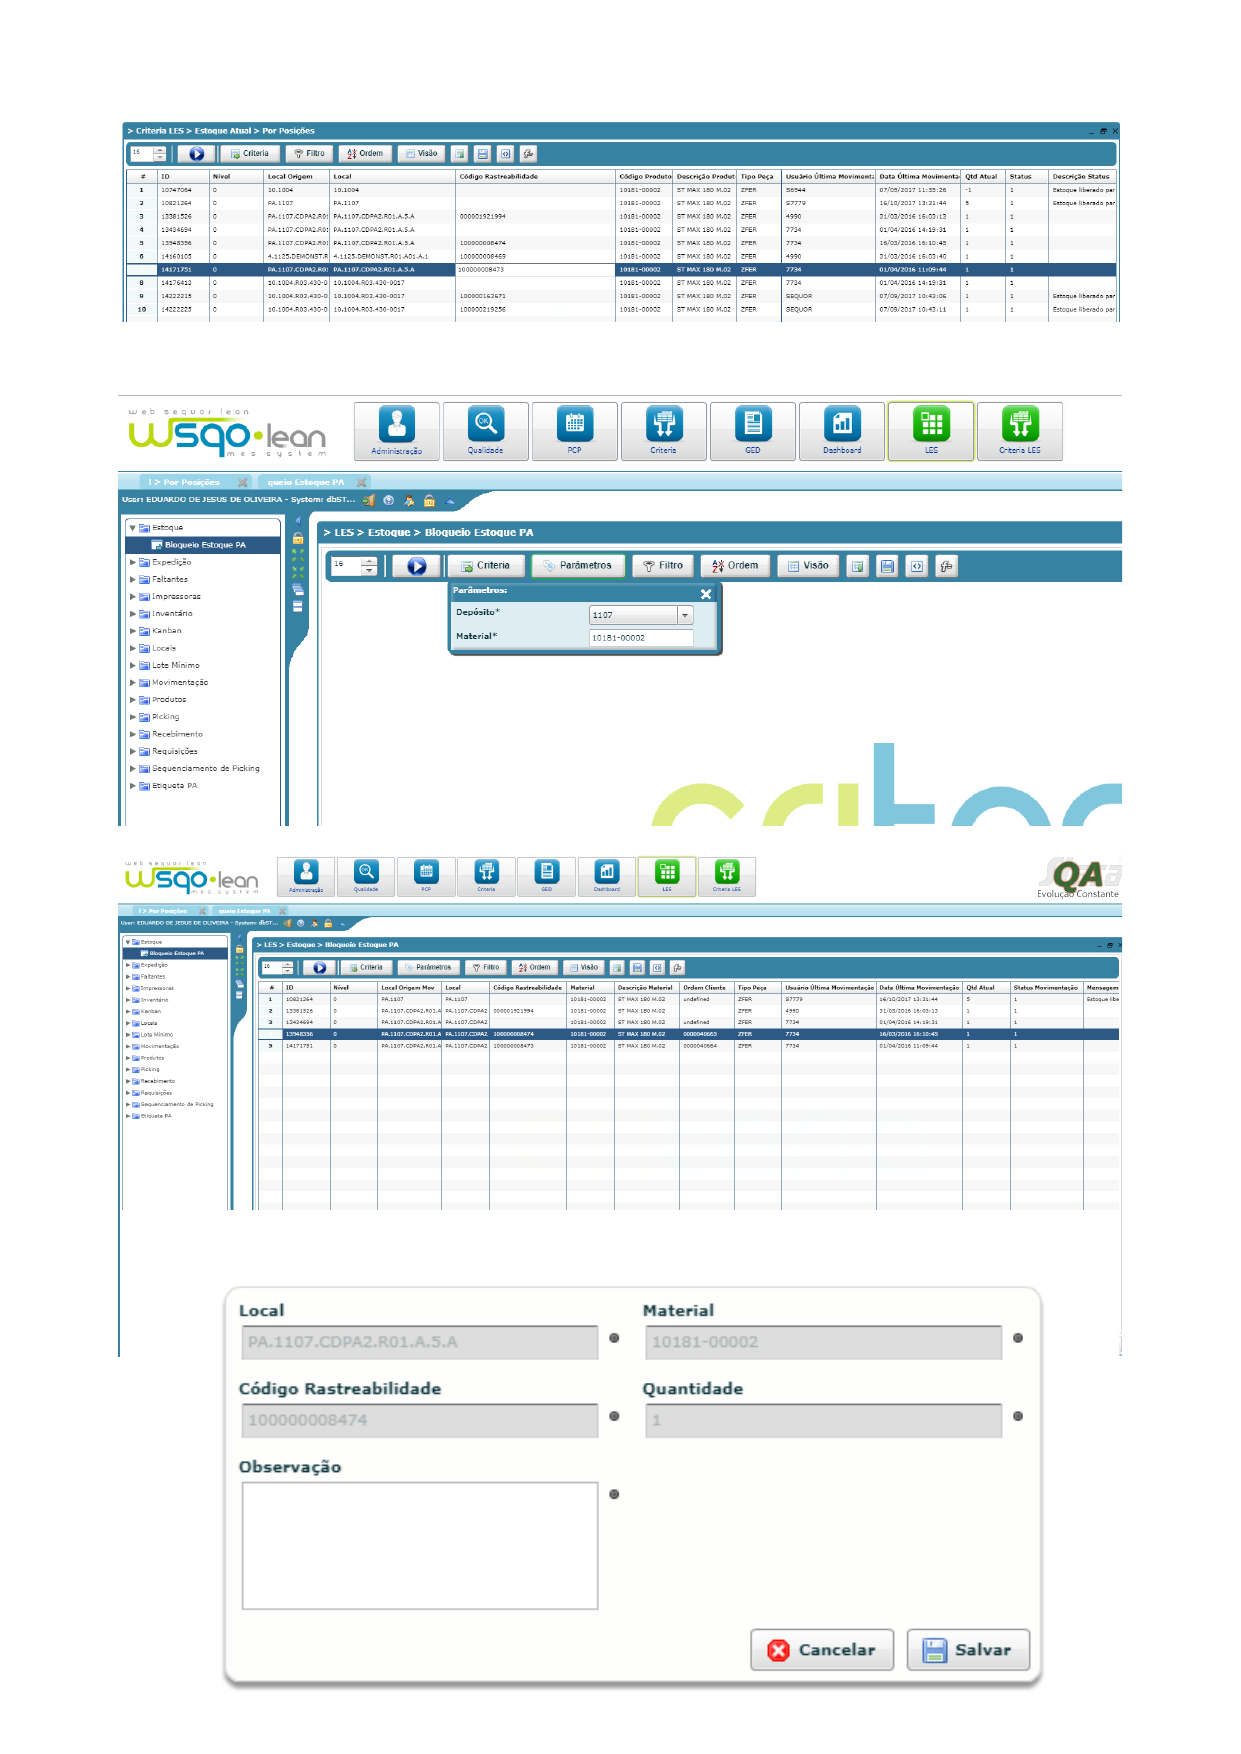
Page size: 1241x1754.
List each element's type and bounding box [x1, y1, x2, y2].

picture [118, 379, 1123, 826]
picture [118, 118, 1123, 322]
picture [118, 854, 1123, 1754]
